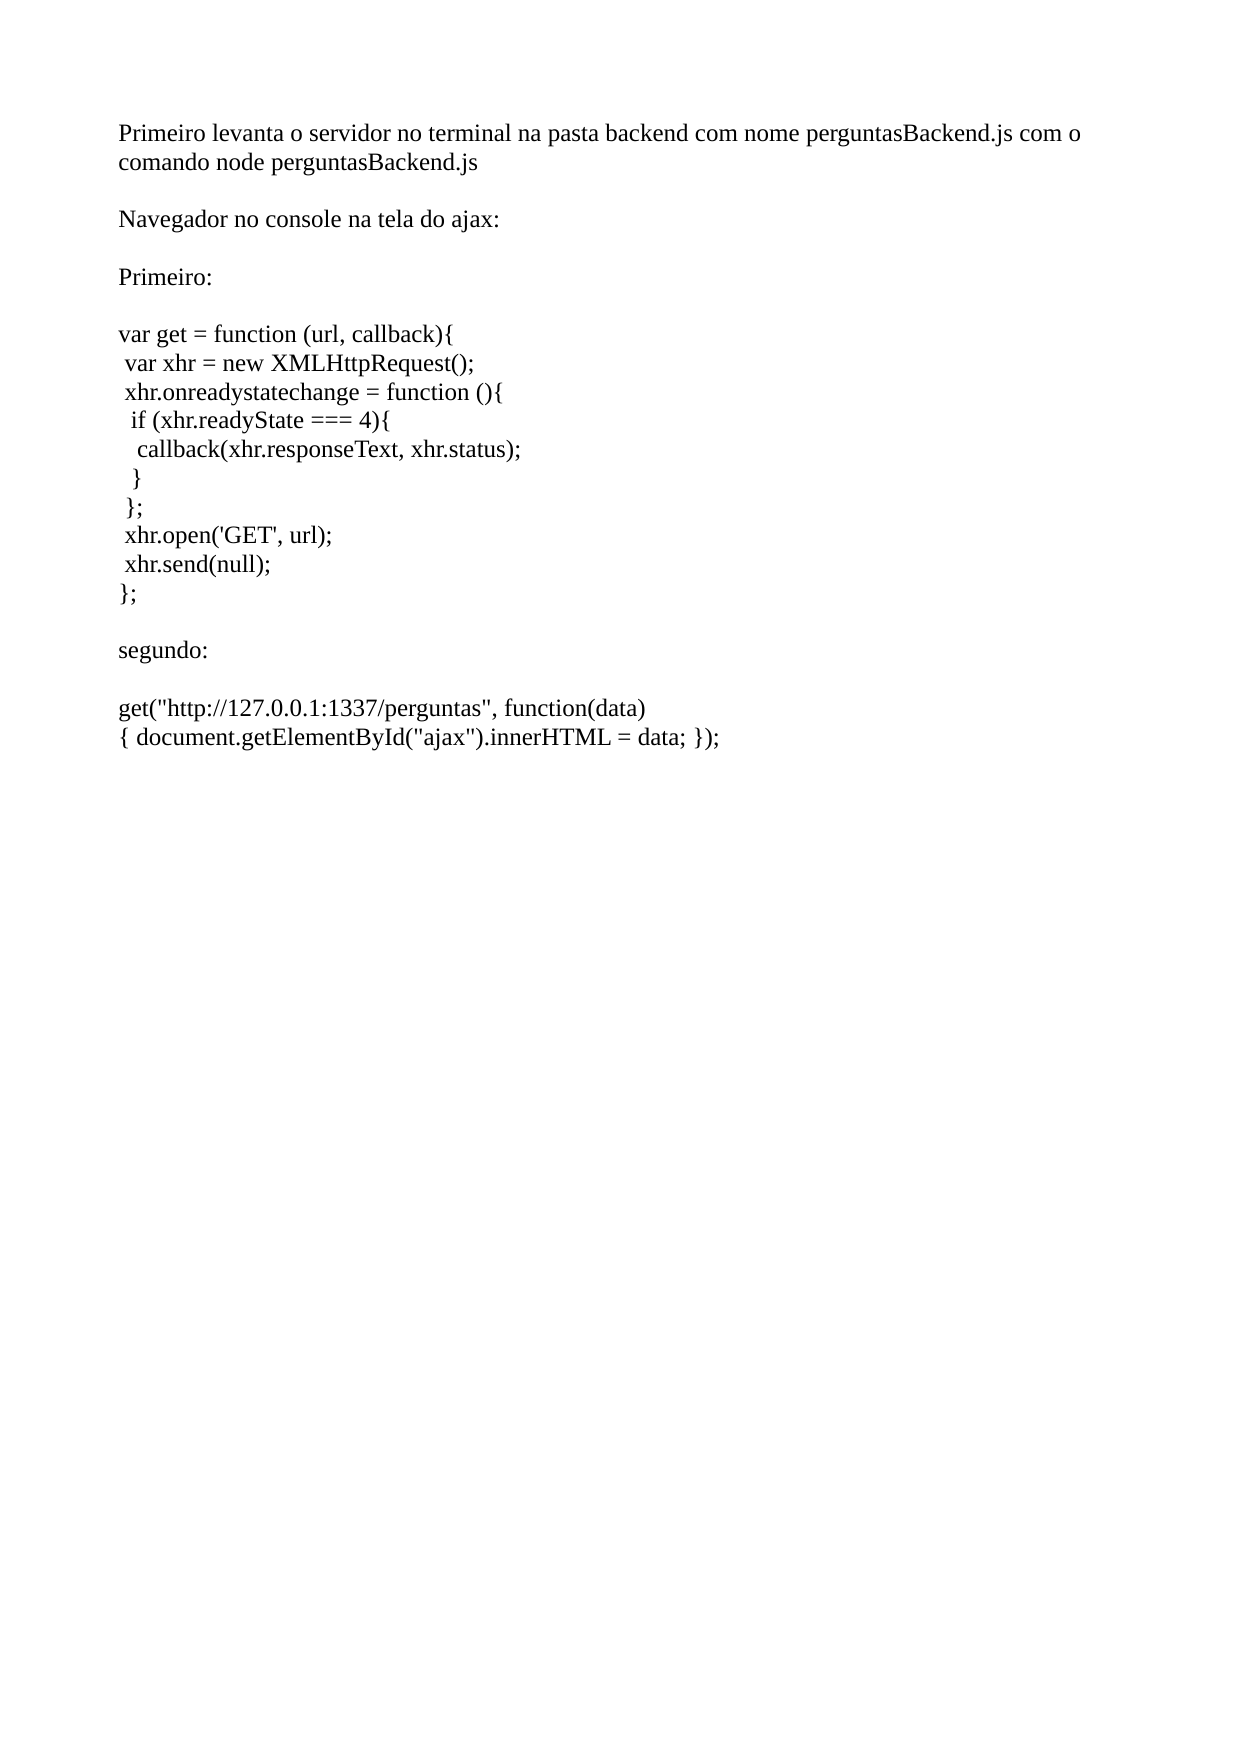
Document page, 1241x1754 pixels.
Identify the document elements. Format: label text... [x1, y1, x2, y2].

text get("http://127.0.0.1:1337/perguntas", function(data){ document.getElementById("ajax").innerHTML = data; }); [118, 693, 1122, 751]
text if (xhr.readyState === 4){ [118, 406, 1122, 434]
text Primeiro levanta o servidor no terminal na pasta backend com nome perguntasBackend.js com o comando node perguntasBackend.js [118, 118, 1122, 176]
text } [118, 463, 1122, 492]
text segundo: [118, 636, 1122, 664]
text xhr.send(null); [118, 549, 1122, 578]
text Primeiro: [118, 262, 1122, 291]
text }; [118, 492, 1122, 521]
text }; [118, 578, 1122, 607]
text xhr.open('GET', url); [118, 521, 1122, 549]
text callback(xhr.responseText, xhr.status); [118, 434, 1122, 463]
text var xhr = new XMLHttpRequest(); [118, 348, 1122, 377]
text xhr.onreadystatechange = function (){ [118, 377, 1122, 406]
text var get = function (url, callback){ [118, 319, 1122, 348]
text Navegador no console na tela do ajax: [118, 204, 1122, 233]
